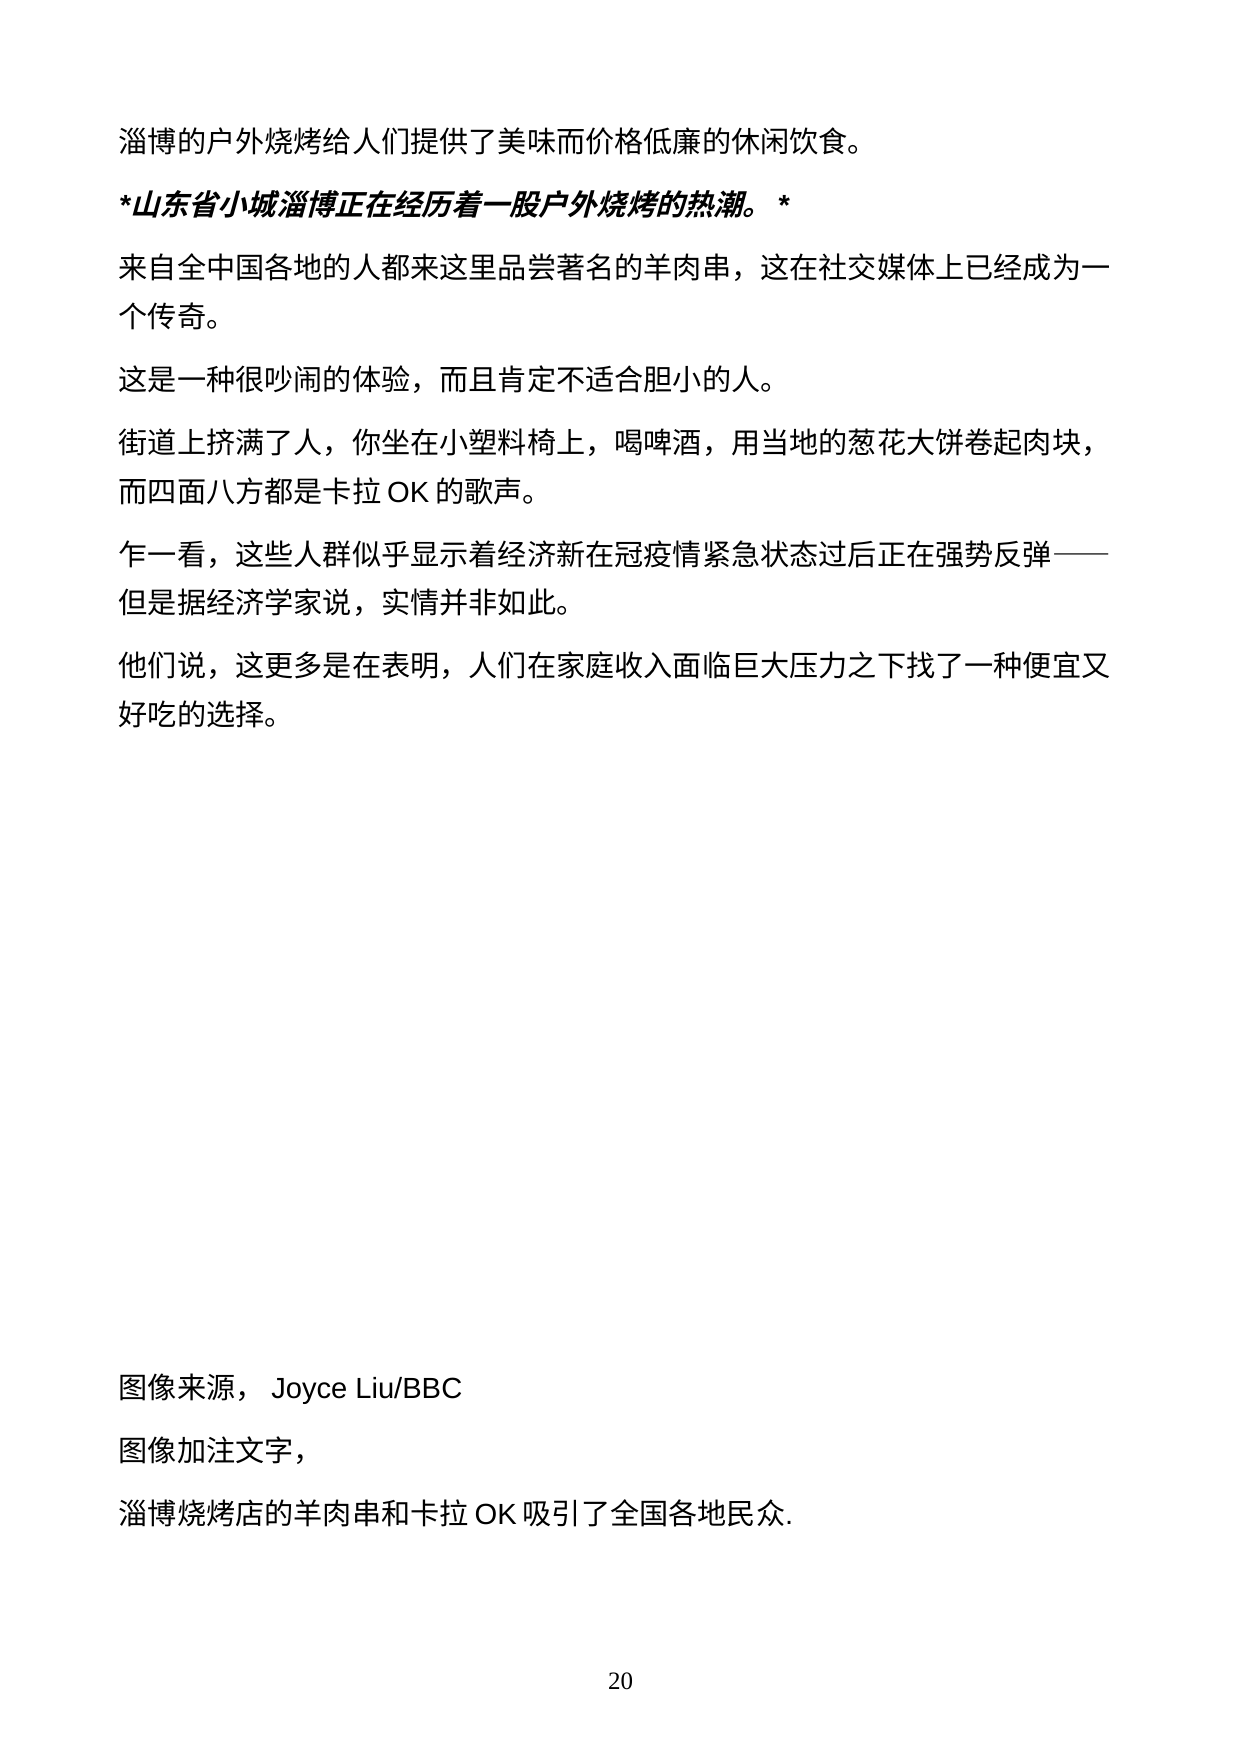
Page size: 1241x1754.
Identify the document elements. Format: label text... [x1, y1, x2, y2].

text 乍一看，这些人群似乎显示着经济新在冠疫情紧急状态过后正在强势反弹——但是据经济学家说，实情并非如此。 [118, 531, 1122, 622]
text 淄博的户外烧烤给人们提供了美味而价格低廉的休闲饮食。 [118, 118, 1122, 161]
text 街道上挤满了人，你坐在小塑料椅上，喝啤酒，用当地的葱花大饼卷起肉块，而四面八方都是卡拉OK的歌声。 [118, 419, 1122, 510]
text 图像来源， Joyce Liu/BBC [118, 1364, 1122, 1407]
text 淄博烧烤店的羊肉串和卡拉OK吸引了全国各地民众. [118, 1491, 1122, 1533]
text 来自全中国各地的人都来这里品尝著名的羊肉串，这在社交媒体上已经成为一个传奇。 [118, 245, 1122, 336]
text 这是一种很吵闹的体验，而且肯定不适合胆小的人。 [118, 356, 1122, 399]
text 图像加注文字， [118, 1428, 1122, 1470]
text *山东省小城淄博正在经历着一股户外烧烤的热潮。 * [118, 182, 1122, 224]
text 他们说，这更多是在表明，人们在家庭收入面临巨大压力之下找了一种便宜又好吃的选择。 [118, 643, 1122, 734]
